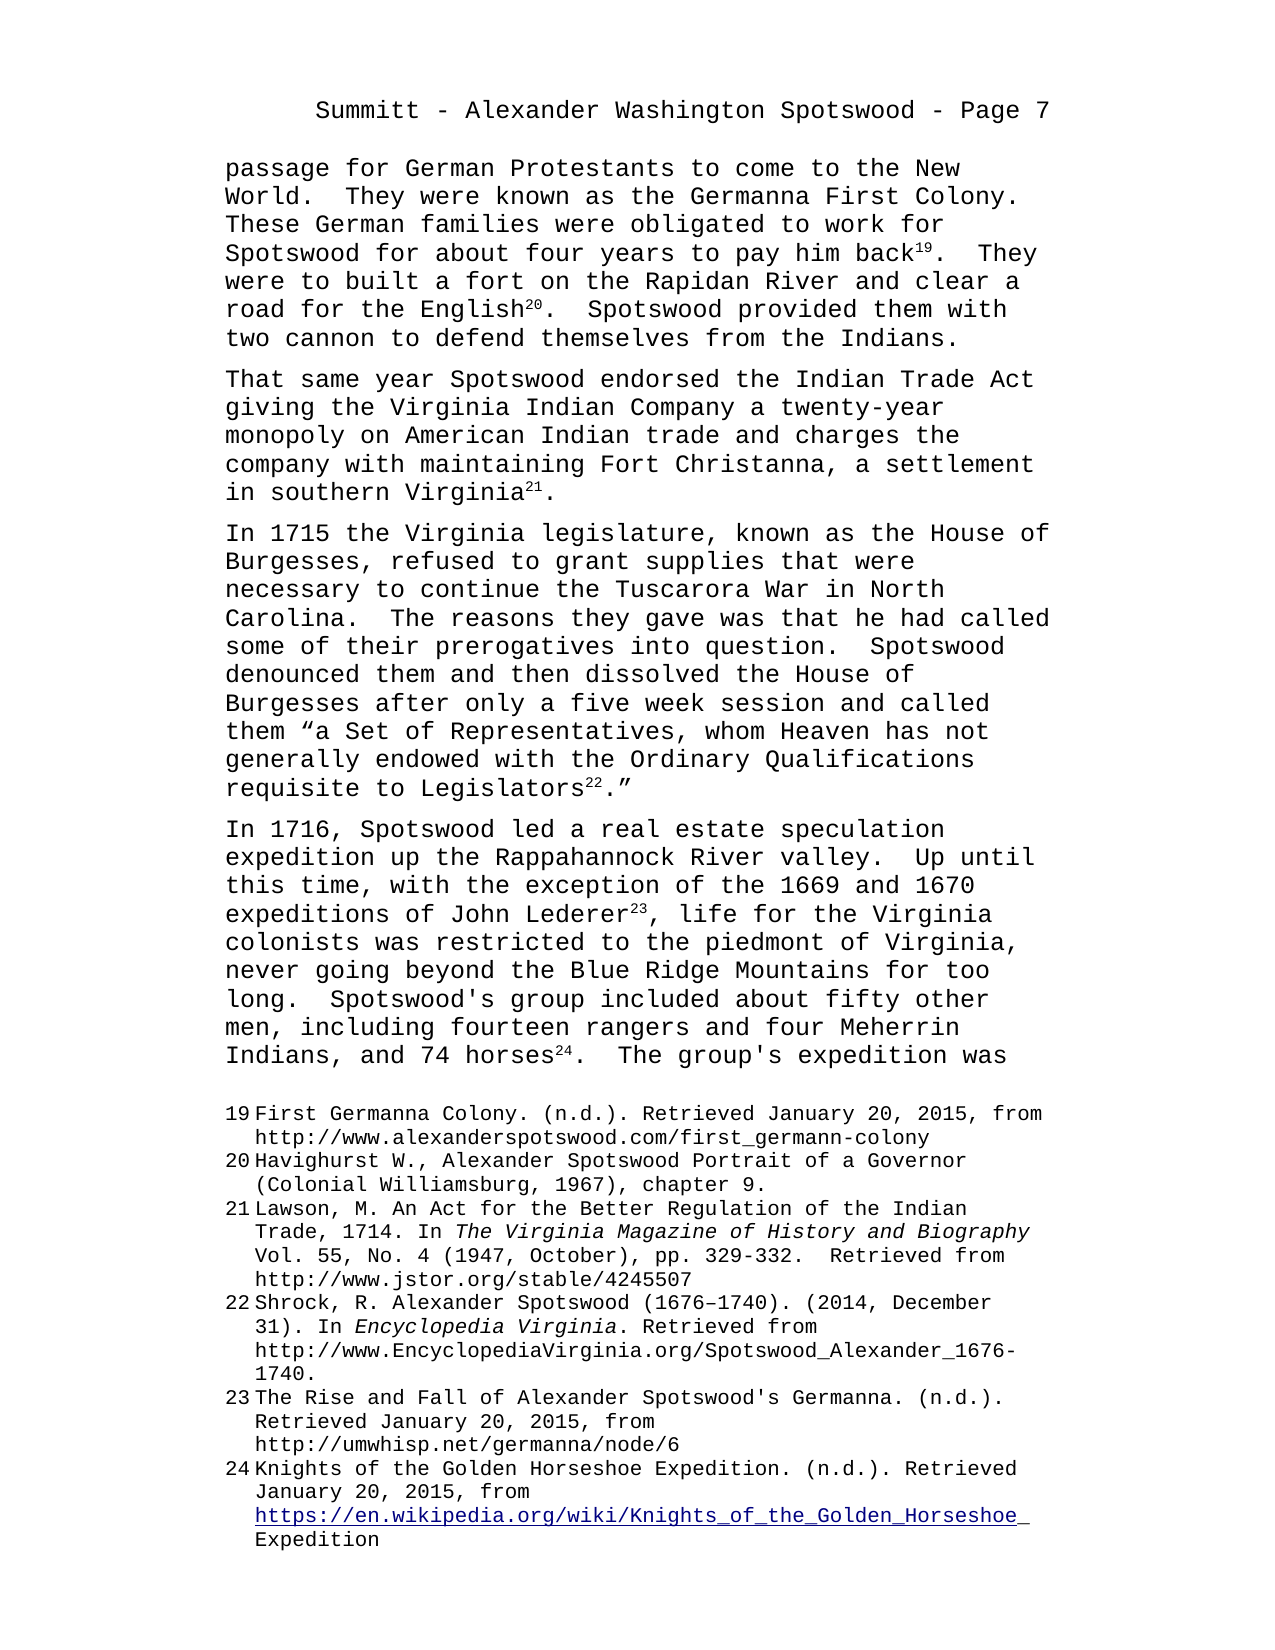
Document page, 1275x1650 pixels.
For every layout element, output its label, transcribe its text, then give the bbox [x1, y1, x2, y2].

text Shrock, R. Alexander Spotswood (1676–1740). (2014, December 31). In Encyclopedia Virginia. Retrieved from http://www.EncyclopediaVirginia.org/Spotswood_Alexander_1676-1740. [225, 1292, 1050, 1387]
text First Germanna Colony. (n.d.). Retrieved January 20, 2015, from http://www.alexanderspotswood.com/first_germann-colony [225, 1103, 1050, 1151]
text Knights of the Golden Horseshoe Expedition. (n.d.). Retrieved January 20, 2015, from https://en.wikipedia.org/wiki/Knights_of_the_Golden_Horseshoe_ Expedition [225, 1458, 1050, 1552]
text The Rise and Fall of Alexander Spotswood's Germanna. (n.d.). Retrieved January 20, 2015, from http://umwhisp.net/germanna/node/6 [225, 1387, 1050, 1458]
text Lawson, M. An Act for the Better Regulation of the Indian Trade, 1714. In The Virginia Magazine of History and Biography Vol. 55, No. 4 (1947, October), pp. 329-332. Retrieved from http://www.jstor.org/stable/4245507 [225, 1198, 1050, 1292]
text In 1715 the Virginia legislature, known as the House of Burgesses, refused to grant supplies that were necessary to continue the Tuscarora War in North Carolina. The reasons they gave was that he had called some of their prerogatives into question. Spotswood denounced them and then dissolved the House of Burgesses after only a five week session and called them “a Set of Representatives, whom Heaven has not generally endowed with the Ordinary Qualifications requisite to Legislators.” [225, 520, 1050, 804]
text In 1716, Spotswood led a real estate speculation expedition up the Rappahannock River valley. Up until this time, with the exception of the 1669 and 1670 expeditions of John Lederer, life for the Virginia colonists was restricted to the piedmont of Virginia, never going beyond the Blue Ridge Mountains for too long. Spotswood's group included about fifty other men, including fourteen rangers and four Meherrin Indians, and 74 horses. The group's expedition was [225, 816, 1050, 1071]
text passage for German Protestants to come to the New World. They were known as the Germanna First Colony. These German families were obligated to work for Spotswood for about four years to pay him back. They were to built a fort on the Rapidan River and clear a road for the English. Spotswood provided them with two cannon to defend themselves from the Indians. [225, 155, 1050, 354]
text Havighurst W., Alexander Spotswood Portrait of a Governor (Colonial Williamsburg, 1967), chapter 9. [225, 1151, 1050, 1198]
text That same year Spotswood endorsed the Indian Trade Act giving the Virginia Indian Company a twenty-year monopoly on American Indian trade and charges the company with maintaining Fort Christanna, a settlement in southern Virginia. [225, 366, 1050, 508]
